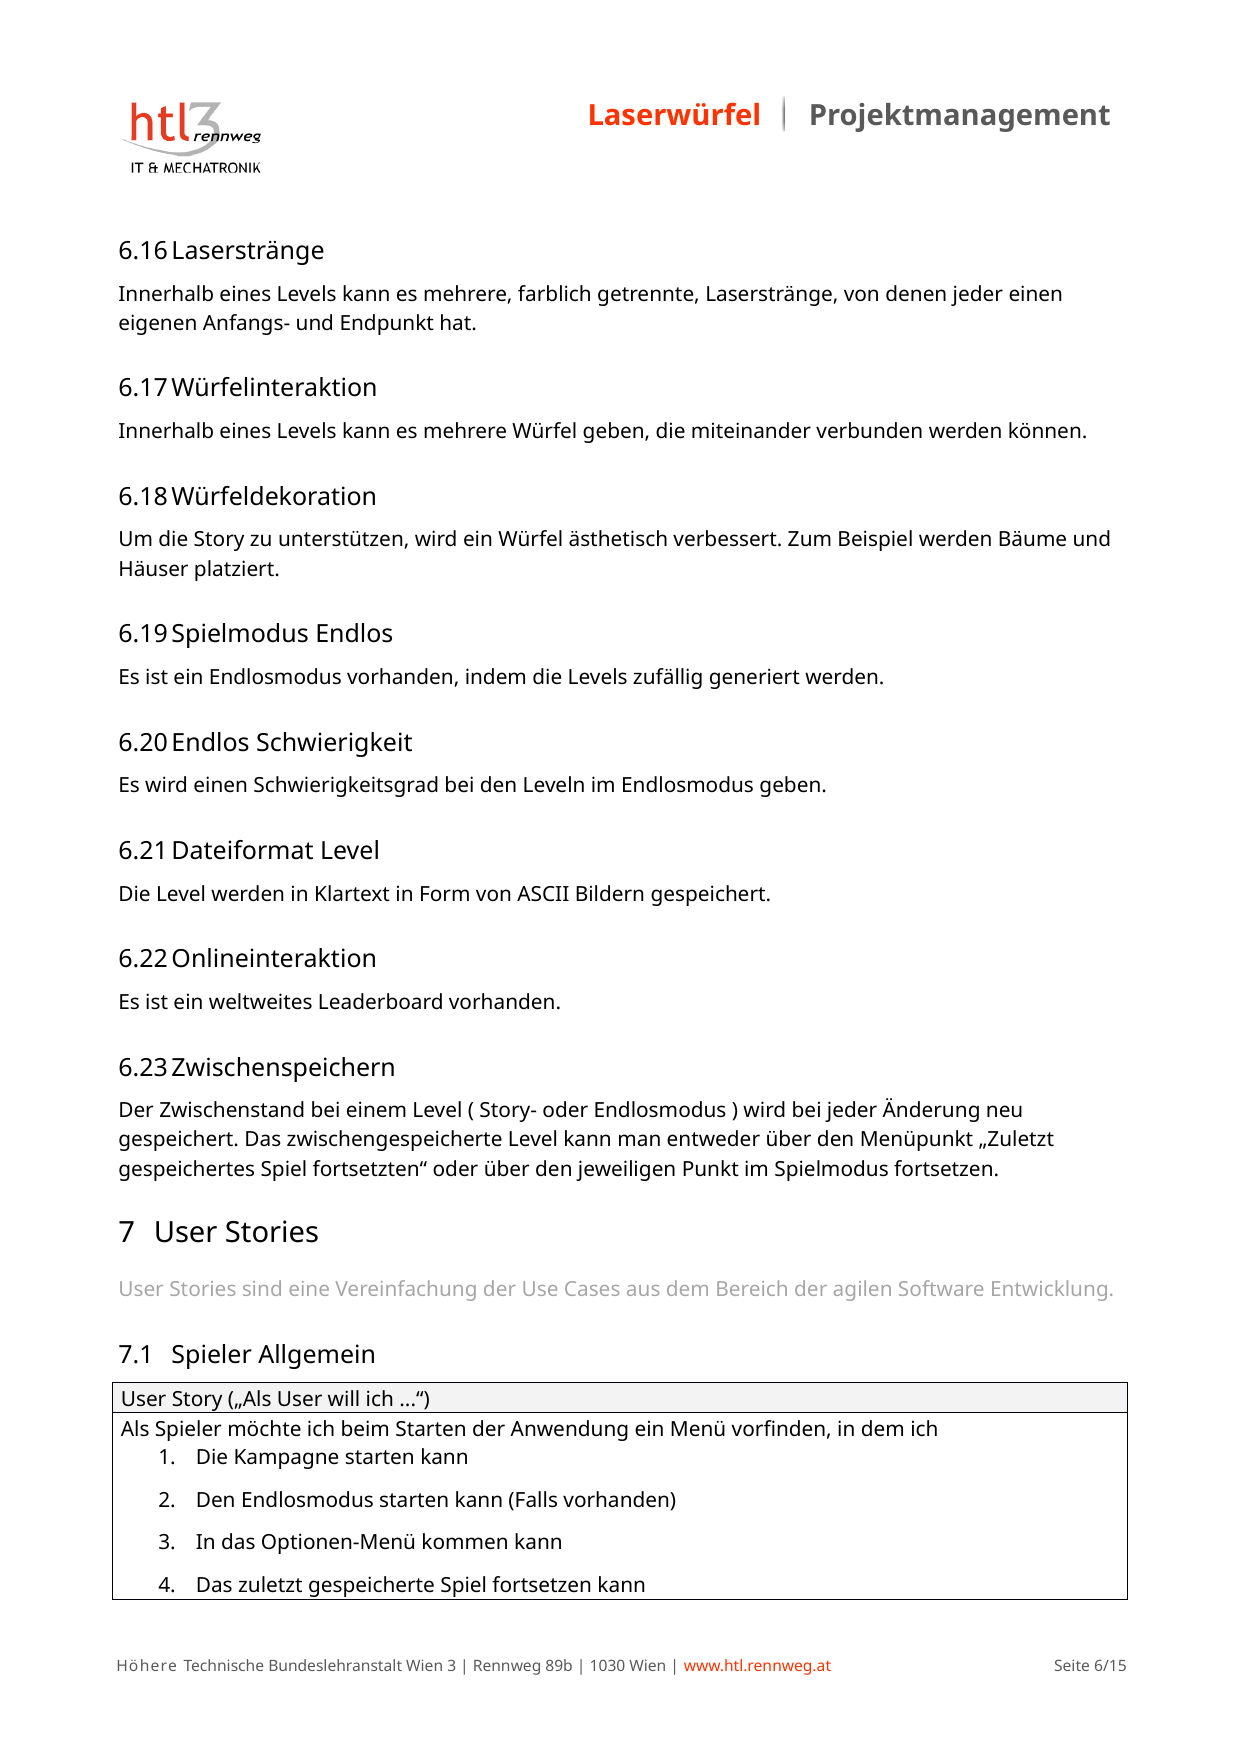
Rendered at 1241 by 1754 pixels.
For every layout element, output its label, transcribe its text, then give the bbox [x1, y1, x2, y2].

subtitle Laserstränge [118, 236, 1122, 265]
text User Stories sind eine Vereinfachung der Use Cases aus dem Bereich der agilen Software Entwicklung. [118, 1273, 1122, 1303]
text Es wird einen Schwierigkeitsgrad bei den Leveln im Endlosmodus geben. [118, 769, 1122, 798]
text Um die Story zu unterstützen, wird ein Würfel ästhetisch verbessert. Zum Beispiel werden Bäume und Häuser platziert. [118, 523, 1122, 582]
subtitle Onlineinteraktion [118, 944, 1122, 973]
subtitle Zwischenspeichern [118, 1053, 1122, 1082]
text Die Level werden in Klartext in Form von ASCII Bildern gespeichert. [118, 878, 1122, 907]
text Innerhalb eines Levels kann es mehrere, farblich getrennte, Laserstränge, von denen jeder einen eigenen Anfangs- und Endpunkt hat. [118, 278, 1122, 336]
text Der Zwischenstand bei einem Level ( Story- oder Endlosmodus ) wird bei jeder Änderung neu gespeichert. Das zwischengespeicherte Level kann man entweder über den Menüpunkt „Zuletzt gespeichertes Spiel fortsetzten“ oder über den jeweiligen Punkt im Spielmodus fortsetzen. [118, 1094, 1122, 1182]
subtitle Spielmodus Endlos [118, 619, 1122, 648]
subtitle Dateiformat Level [118, 836, 1122, 865]
text Innerhalb eines Levels kann es mehrere Würfel geben, die miteinander verbunden werden können. [118, 415, 1122, 444]
subtitle Würfelinteraktion [118, 373, 1122, 403]
subtitle Spieler Allgemein [118, 1340, 1122, 1369]
text Es ist ein Endlosmodus vorhanden, indem die Levels zufällig generiert werden. [118, 661, 1122, 690]
subtitle Endlos Schwierigkeit [118, 728, 1122, 757]
subtitle User Stories [118, 1219, 1122, 1248]
subtitle Würfeldekoration [118, 482, 1122, 511]
table_cell Als Spieler möchte ich beim Starten der Anwendung ein Menü vorfinden, in dem ich Die Kampagne starten kann Den Endlosmodus starten kann (Falls vorhanden) In das Optionen-Menü kommen kann Das zuletzt gespeicherte Spiel fortsetzen kann [113, 1413, 1127, 1598]
table_header User Story („Als User will ich ...“) [113, 1383, 1127, 1412]
text Es ist ein weltweites Leaderboard vorhanden. [118, 986, 1122, 1015]
